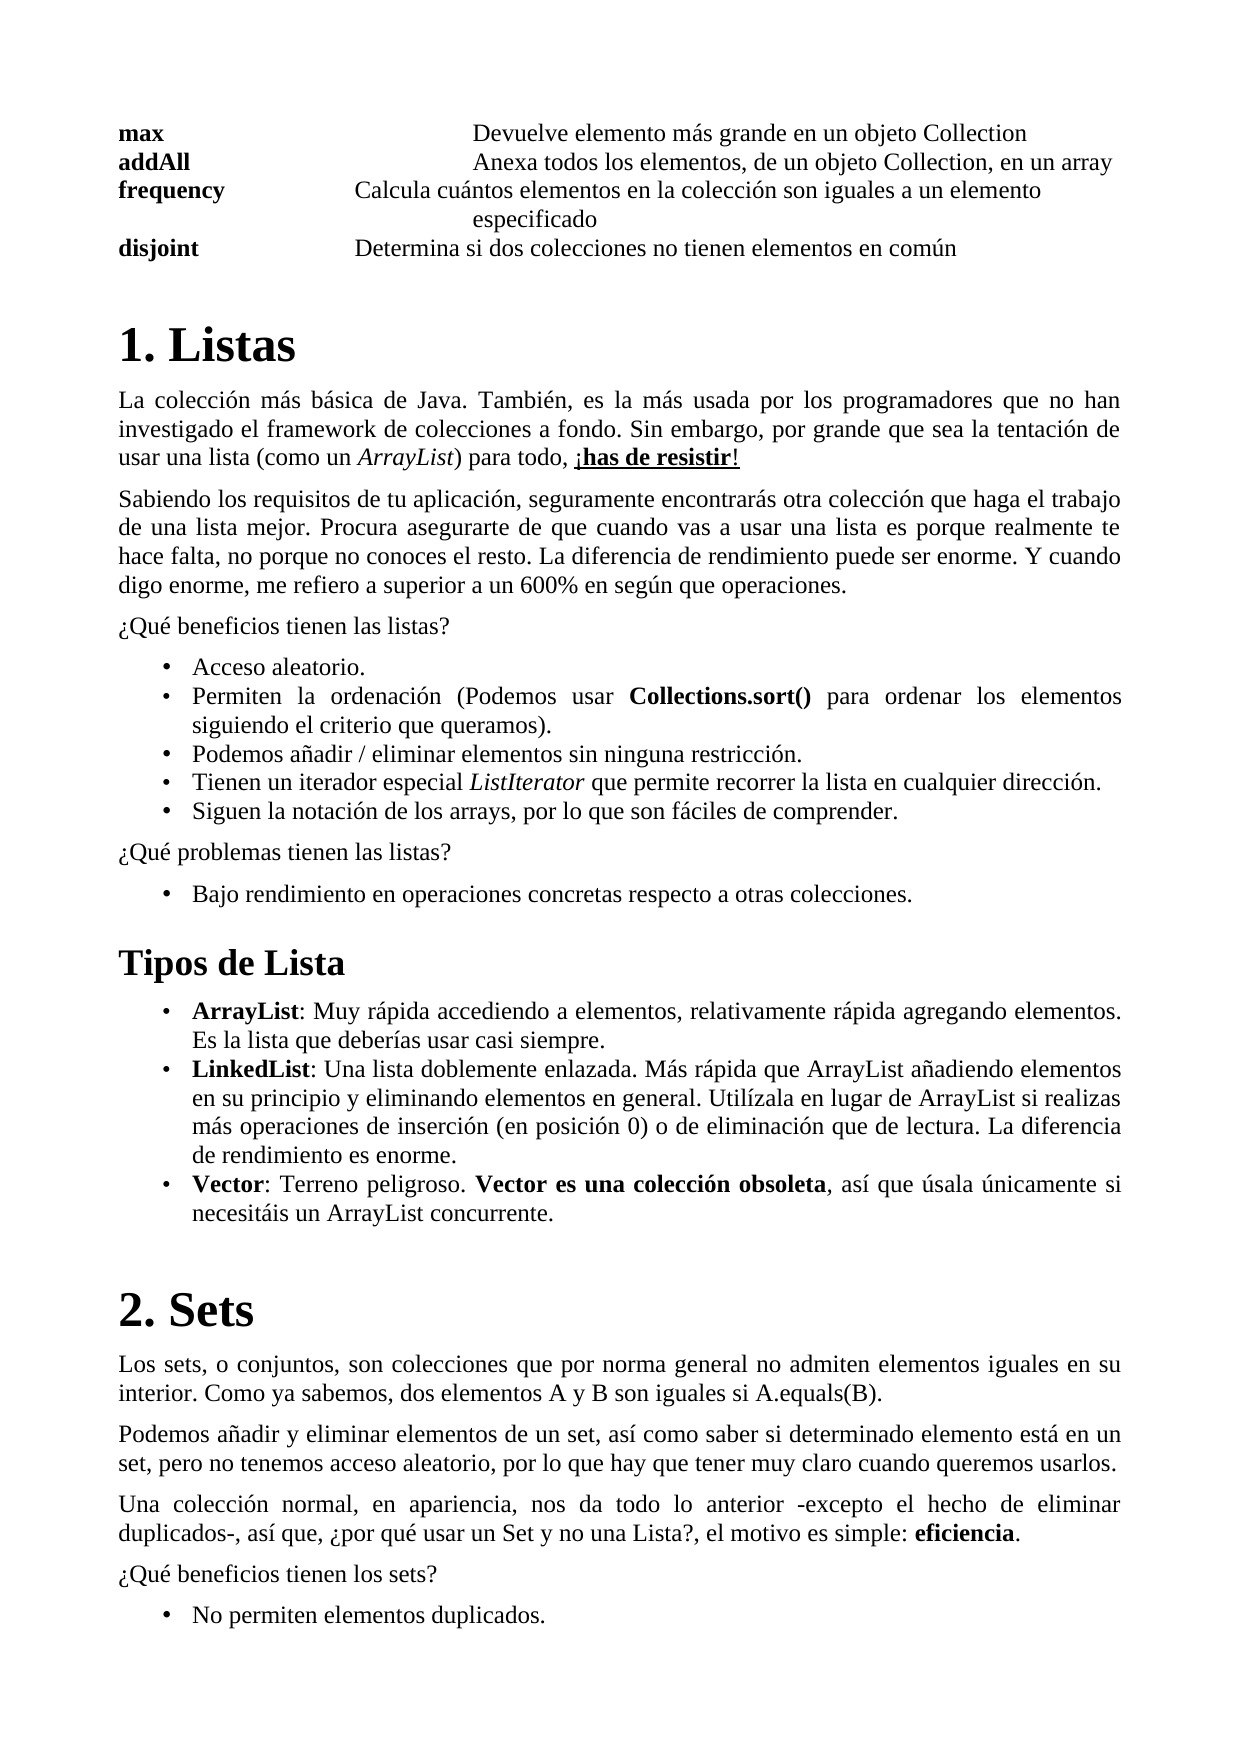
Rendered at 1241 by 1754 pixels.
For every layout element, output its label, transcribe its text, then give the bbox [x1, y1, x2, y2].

text Tipos de Lista [118, 941, 1122, 984]
text Una colección normal, en apariencia, nos da todo lo anterior -excepto el hecho de eliminar duplicados-, así que, ¿por qué usar un Set y no una Lista?, el motivo es simple: eficiencia. [118, 1489, 1122, 1547]
text La colección más básica de Java. También, es la más usada por los programadores que no han investigado el framework de colecciones a fondo. Sin embargo, por grande que sea la tentación de usar una lista (como un ArrayList) para todo, ¡has de resistir! [118, 385, 1122, 471]
list Vector: Terreno peligroso. Vector es una colección obsoleta, así que úsala únicamente si necesitáis un ArrayList concurrente. [162, 1169, 1122, 1226]
list Tienen un iterador especial ListIterator que permite recorrer la lista en cualquier dirección. [162, 767, 1122, 796]
list Bajo rendimiento en operaciones concretas respecto a otras colecciones. [162, 879, 1122, 907]
list LinkedList: Una lista doblemente enlazada. Más rápida que ArrayList añadiendo elementos en su principio y eliminando elementos en general. Utilízala en lugar de ArrayList si realizas más operaciones de inserción (en posición 0) o de eliminación que de lectura. La diferencia de rendimiento es enorme. [162, 1054, 1122, 1169]
text ¿Qué problemas tienen las listas? [118, 837, 1122, 866]
list Permiten la ordenación (Podemos usar Collections.sort() para ordenar los elementos siguiendo el criterio que queramos). [162, 681, 1122, 739]
text 2. Sets [118, 1279, 1122, 1337]
text disjoint Determina si dos colecciones no tienen elementos en común [118, 233, 1122, 262]
text max Devuelve elemento más grande en un objeto Collection [118, 118, 1122, 147]
text frequency Calcula cuántos elementos en la colección son iguales a un elemento especificado [118, 176, 1122, 233]
text ¿Qué beneficios tienen las listas? [118, 611, 1122, 640]
text Podemos añadir y eliminar elementos de un set, así como saber si determinado elemento está en un set, pero no tenemos acceso aleatorio, por lo que hay que tener muy claro cuando queremos usarlos. [118, 1419, 1122, 1477]
text Los sets, o conjuntos, son colecciones que por norma general no admiten elementos iguales en su interior. Como ya sabemos, dos elementos A y B son iguales si A.equals(B). [118, 1349, 1122, 1407]
list ArrayList: Muy rápida accediendo a elementos, relativamente rápida agregando elementos. Es la lista que deberías usar casi siempre. [162, 996, 1122, 1054]
text ¿Qué beneficios tienen los sets? [118, 1559, 1122, 1588]
list No permiten elementos duplicados. [162, 1601, 1122, 1629]
text addAll Anexa todos los elementos, de un objeto Collection, en un array [118, 147, 1122, 176]
text 1. Listas [118, 315, 1122, 372]
list Acceso aleatorio. [162, 652, 1122, 681]
text Sabiendo los requisitos de tu aplicación, seguramente encontrarás otra colección que haga el trabajo de una lista mejor. Procura asegurarte de que cuando vas a usar una lista es porque realmente te hace falta, no porque no conoces el resto. La diferencia de rendimiento puede ser enorme. Y cuando digo enorme, me refiero a superior a un 600% en según que operaciones. [118, 484, 1122, 599]
list Siguen la notación de los arrays, por lo que son fáciles de comprender. [162, 796, 1122, 825]
list Podemos añadir / eliminar elementos sin ninguna restricción. [162, 739, 1122, 767]
